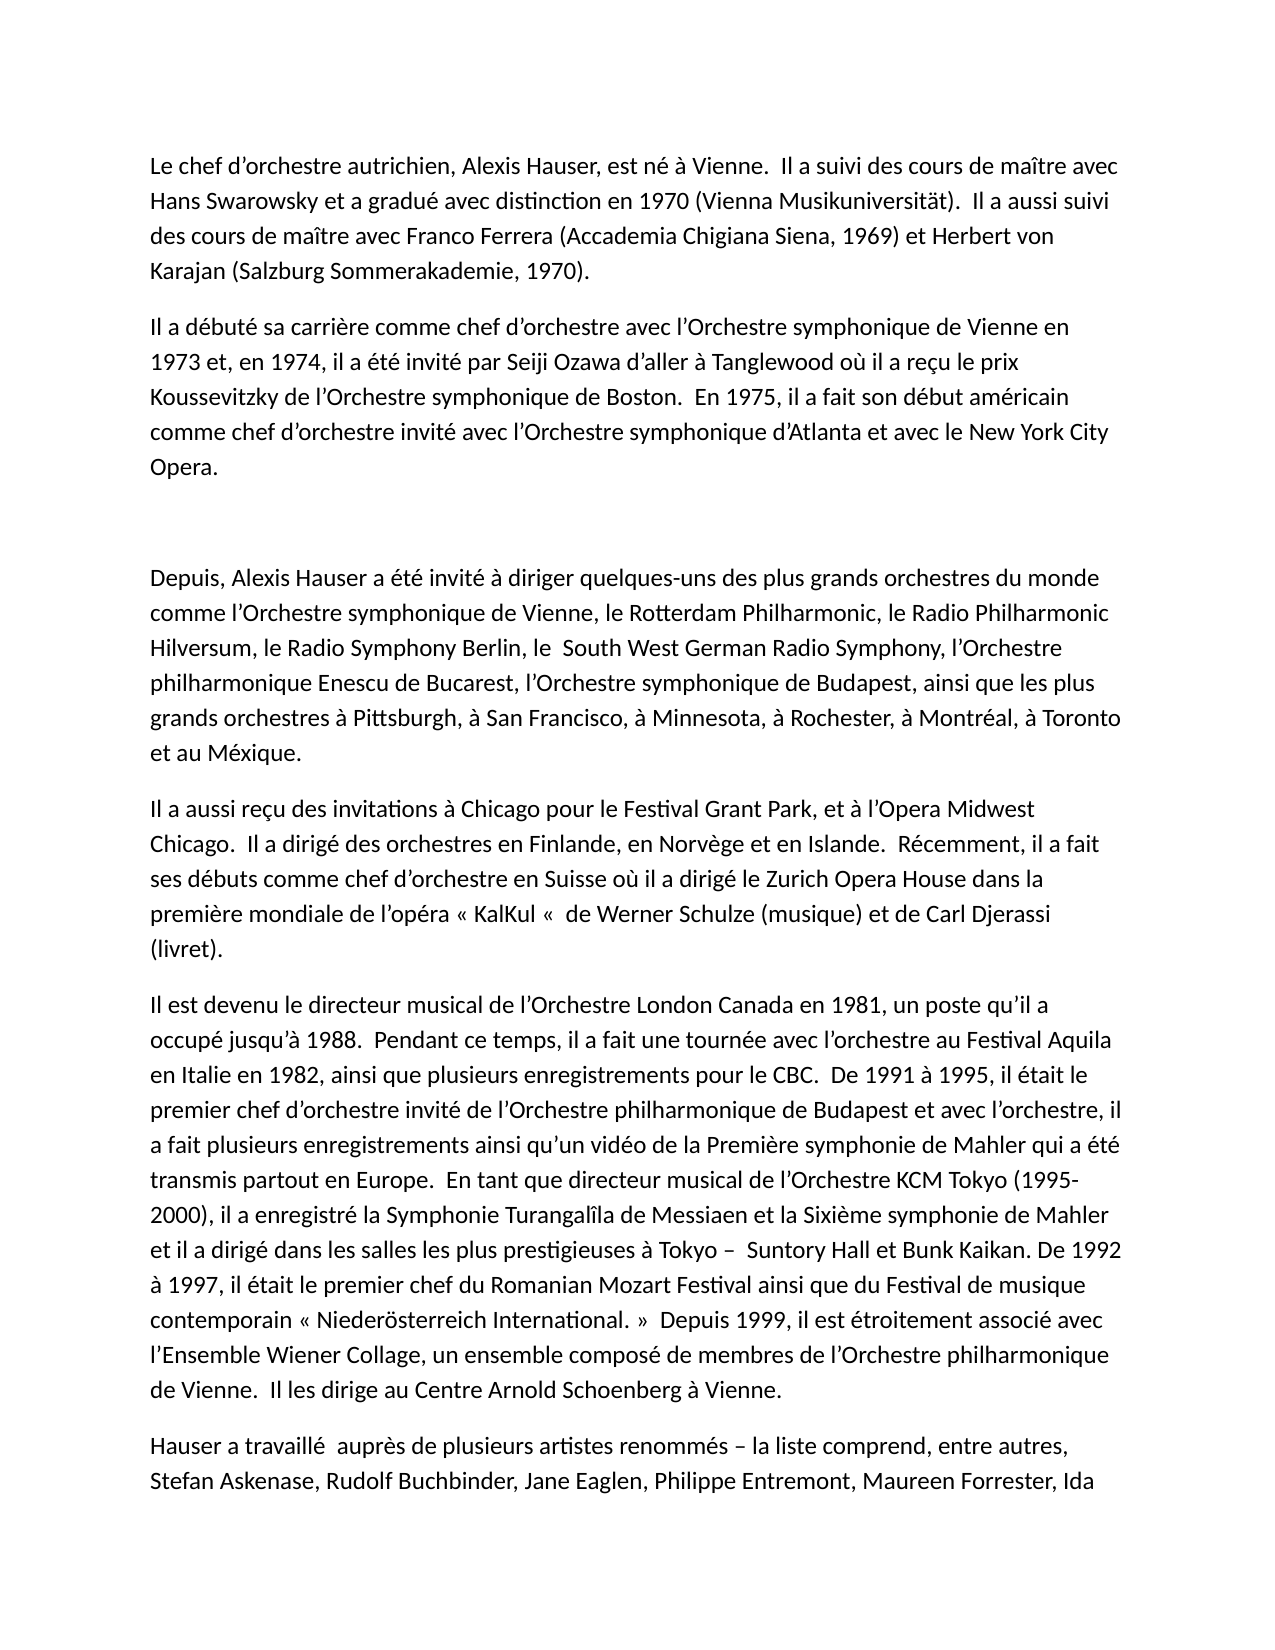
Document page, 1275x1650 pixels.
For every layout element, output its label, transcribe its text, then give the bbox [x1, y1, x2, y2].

text Il est devenu le directeur musical de l’Orchestre London Canada en 1981, un poste qu’il a occupé jusqu’à 1988. Pendant ce temps, il a fait une tournée avec l’orchestre au Festival Aquila en Italie en 1982, ainsi que plusieurs enregistrements pour le CBC. De 1991 à 1995, il était le premier chef d’orchestre invité de l’Orchestre philharmonique de Budapest et avec l’orchestre, il a fait plusieurs enregistrements ainsi qu’un vidéo de la Première symphonie de Mahler qui a été transmis partout en Europe. En tant que directeur musical de l’Orchestre KCM Tokyo (1995-2000), il a enregistré la Symphonie Turangalîla de Messiaen et la Sixième symphonie de Mahler et il a dirigé dans les salles les plus prestigieuses à Tokyo – Suntory Hall et Bunk Kaikan. De 1992 à 1997, il était le premier chef du Romanian Mozart Festival ainsi que du Festival de musique contemporain « Niederösterreich International. » Depuis 1999, il est étroitement associé avec l’Ensemble Wiener Collage, un ensemble composé de membres de l’Orchestre philharmonique de Vienne. Il les dirige au Centre Arnold Schoenberg à Vienne. [150, 989, 1125, 1405]
text Depuis, Alexis Hauser a été invité à diriger quelques-uns des plus grands orchestres du monde comme l’Orchestre symphonique de Vienne, le Rotterdam Philharmonic, le Radio Philharmonic Hilversum, le Radio Symphony Berlin, le South West German Radio Symphony, l’Orchestre philharmonique Enescu de Bucarest, l’Orchestre symphonique de Budapest, ainsi que les plus grands orchestres à Pittsburgh, à San Francisco, à Minnesota, à Rochester, à Montréal, à Toronto et au Méxique. [150, 562, 1125, 768]
text Il a aussi reçu des invitations à Chicago pour le Festival Grant Park, et à l’Opera Midwest Chicago. Il a dirigé des orchestres en Finlande, en Norvège et en Islande. Récemment, il a fait ses débuts comme chef d’orchestre en Suisse où il a dirigé le Zurich Opera House dans la première mondiale de l’opéra « KalKul « de Werner Schulze (musique) et de Carl Djerassi (livret). [150, 793, 1125, 964]
text Il a débuté sa carrière comme chef d’orchestre avec l’Orchestre symphonique de Vienne en 1973 et, en 1974, il a été invité par Seiji Ozawa d’aller à Tanglewood où il a reçu le prix Koussevitzky de l’Orchestre symphonique de Boston. En 1975, il a fait son début américain comme chef d’orchestre invité avec l’Orchestre symphonique d’Atlanta et avec le New York City Opera. [150, 311, 1125, 481]
text Hauser a travaillé auprès de plusieurs artistes renommés – la liste comprend, entre autres, Stefan Askenase, Rudolf Buchbinder, Jane Eaglen, Philippe Entremont, Maureen Forrester, Ida [150, 1430, 1125, 1496]
text Le chef d’orchestre autrichien, Alexis Hauser, est né à Vienne. Il a suivi des cours de maître avec Hans Swarowsky et a gradué avec distinction en 1970 (Vienna Musikuniversität). Il a aussi suivi des cours de maître avec Franco Ferrera (Accademia Chigiana Siena, 1969) et Herbert von Karajan (Salzburg Sommerakademie, 1970). [150, 150, 1125, 286]
